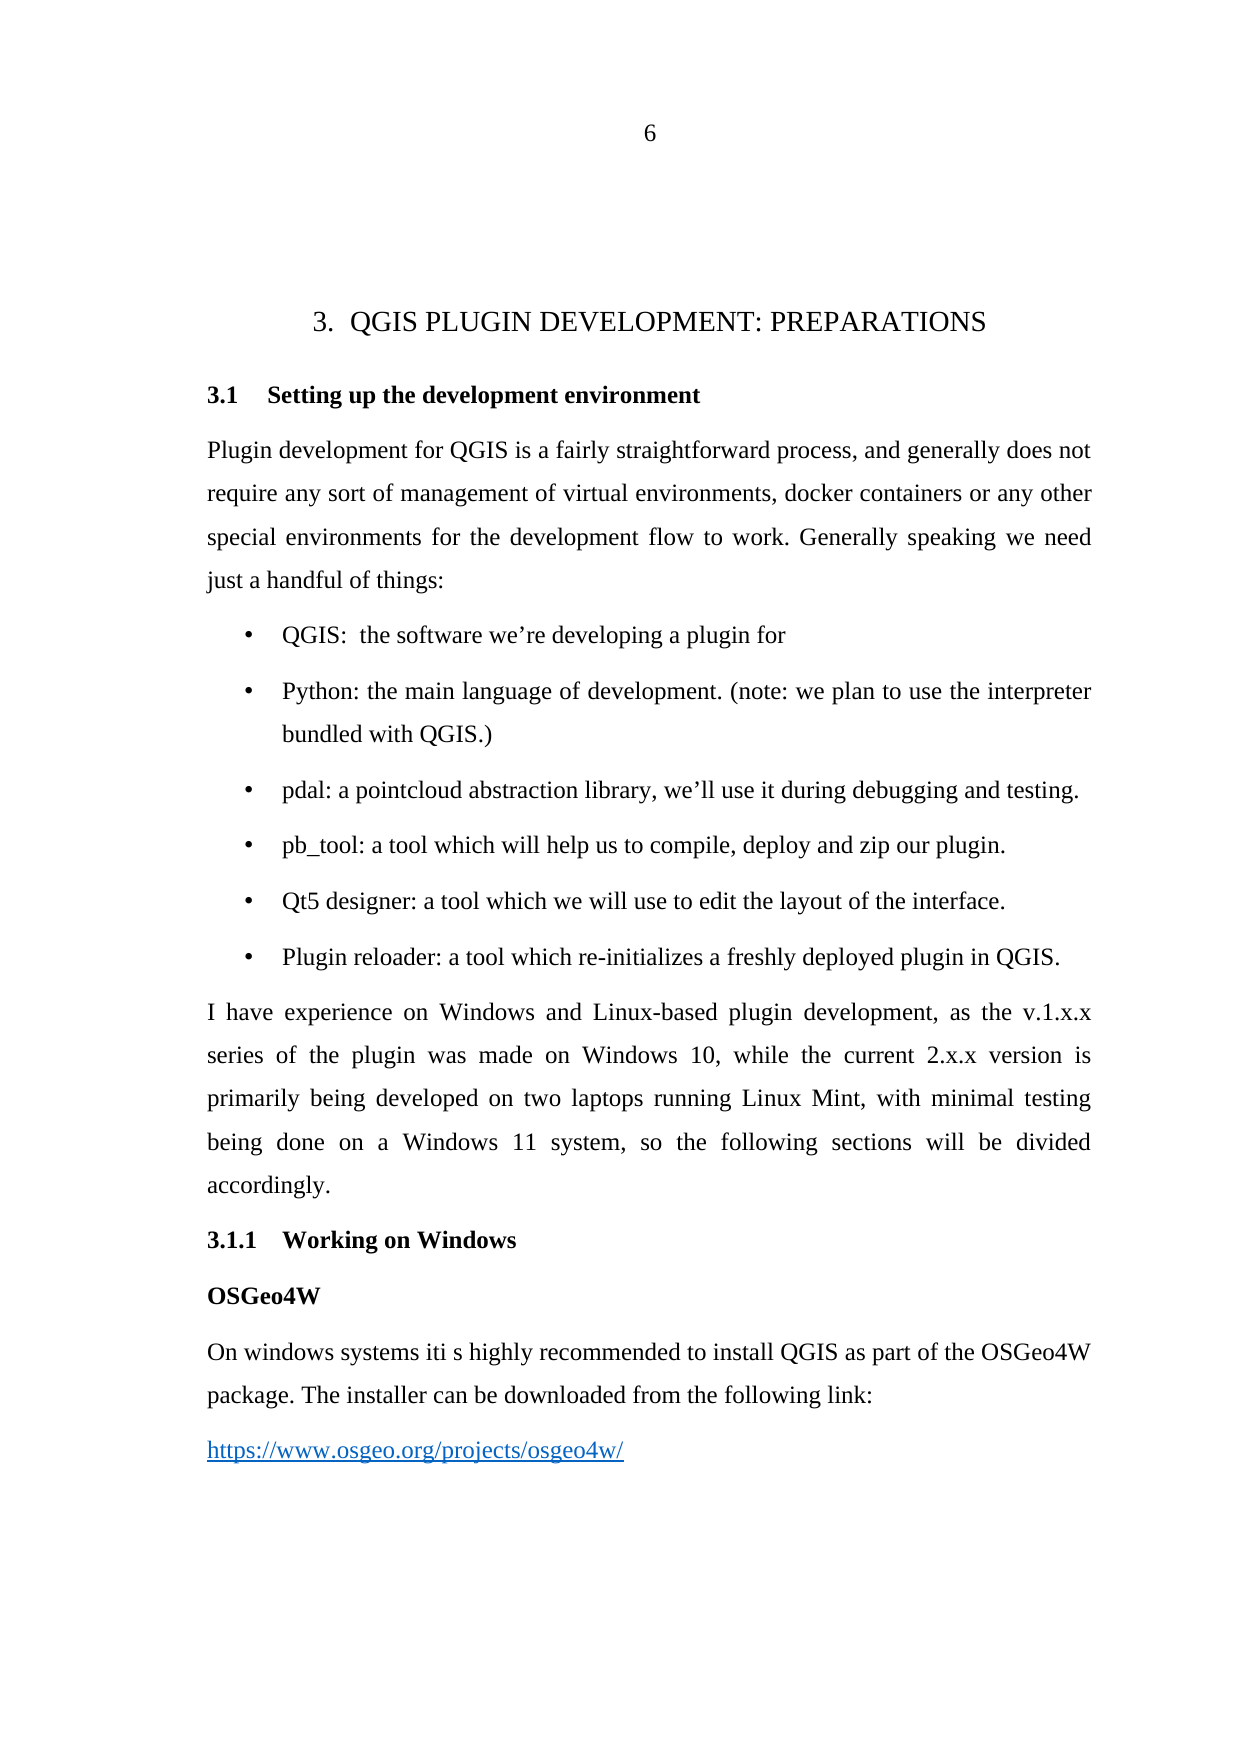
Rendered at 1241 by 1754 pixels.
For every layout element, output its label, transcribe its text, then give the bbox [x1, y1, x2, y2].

subtitle Working on Windows [207, 1225, 1092, 1254]
list Plugin reloader: a tool which re-initializes a freshly deployed plugin in QGIS. [244, 942, 1092, 970]
text On windows systems iti s highly recommended to install QGIS as part of the OSGeo4W package. The installer can be downloaded from the following link: [207, 1337, 1092, 1408]
list Python: the main language of development. (note: we plan to use the interpreter bundled with QGIS.) [244, 676, 1092, 748]
subtitle Setting up the development environment [207, 380, 1092, 408]
subtitle QGIS Plugin development: Preparations [207, 304, 1092, 338]
list Qt5 designer: a tool which we will use to edit the layout of the interface. [244, 886, 1092, 915]
text I have experience on Windows and Linux-based plugin development, as the v.1.x.x series of the plugin was made on Windows 10, while the current 2.x.x version is primarily being developed on two laptops running Linux Mint, with minimal testing being done on a Windows 11 system, so the following sections will be divided accordingly. [207, 997, 1092, 1198]
text https://www.osgeo.org/projects/osgeo4w/ [207, 1435, 1092, 1464]
list pb_tool: a tool which will help us to compile, deploy and zip our plugin. [244, 830, 1092, 859]
text OSGeo4W [207, 1281, 1092, 1310]
list QGIS: the software we’re developing a plugin for [244, 620, 1092, 649]
list pdal: a pointcloud abstraction library, we’ll use it during debugging and testing. [244, 775, 1092, 803]
text Plugin development for QGIS is a fairly straightforward process, and generally does not require any sort of management of virtual environments, docker containers or any other special environments for the development flow to work. Generally speaking we need just a handful of things: [207, 435, 1092, 593]
